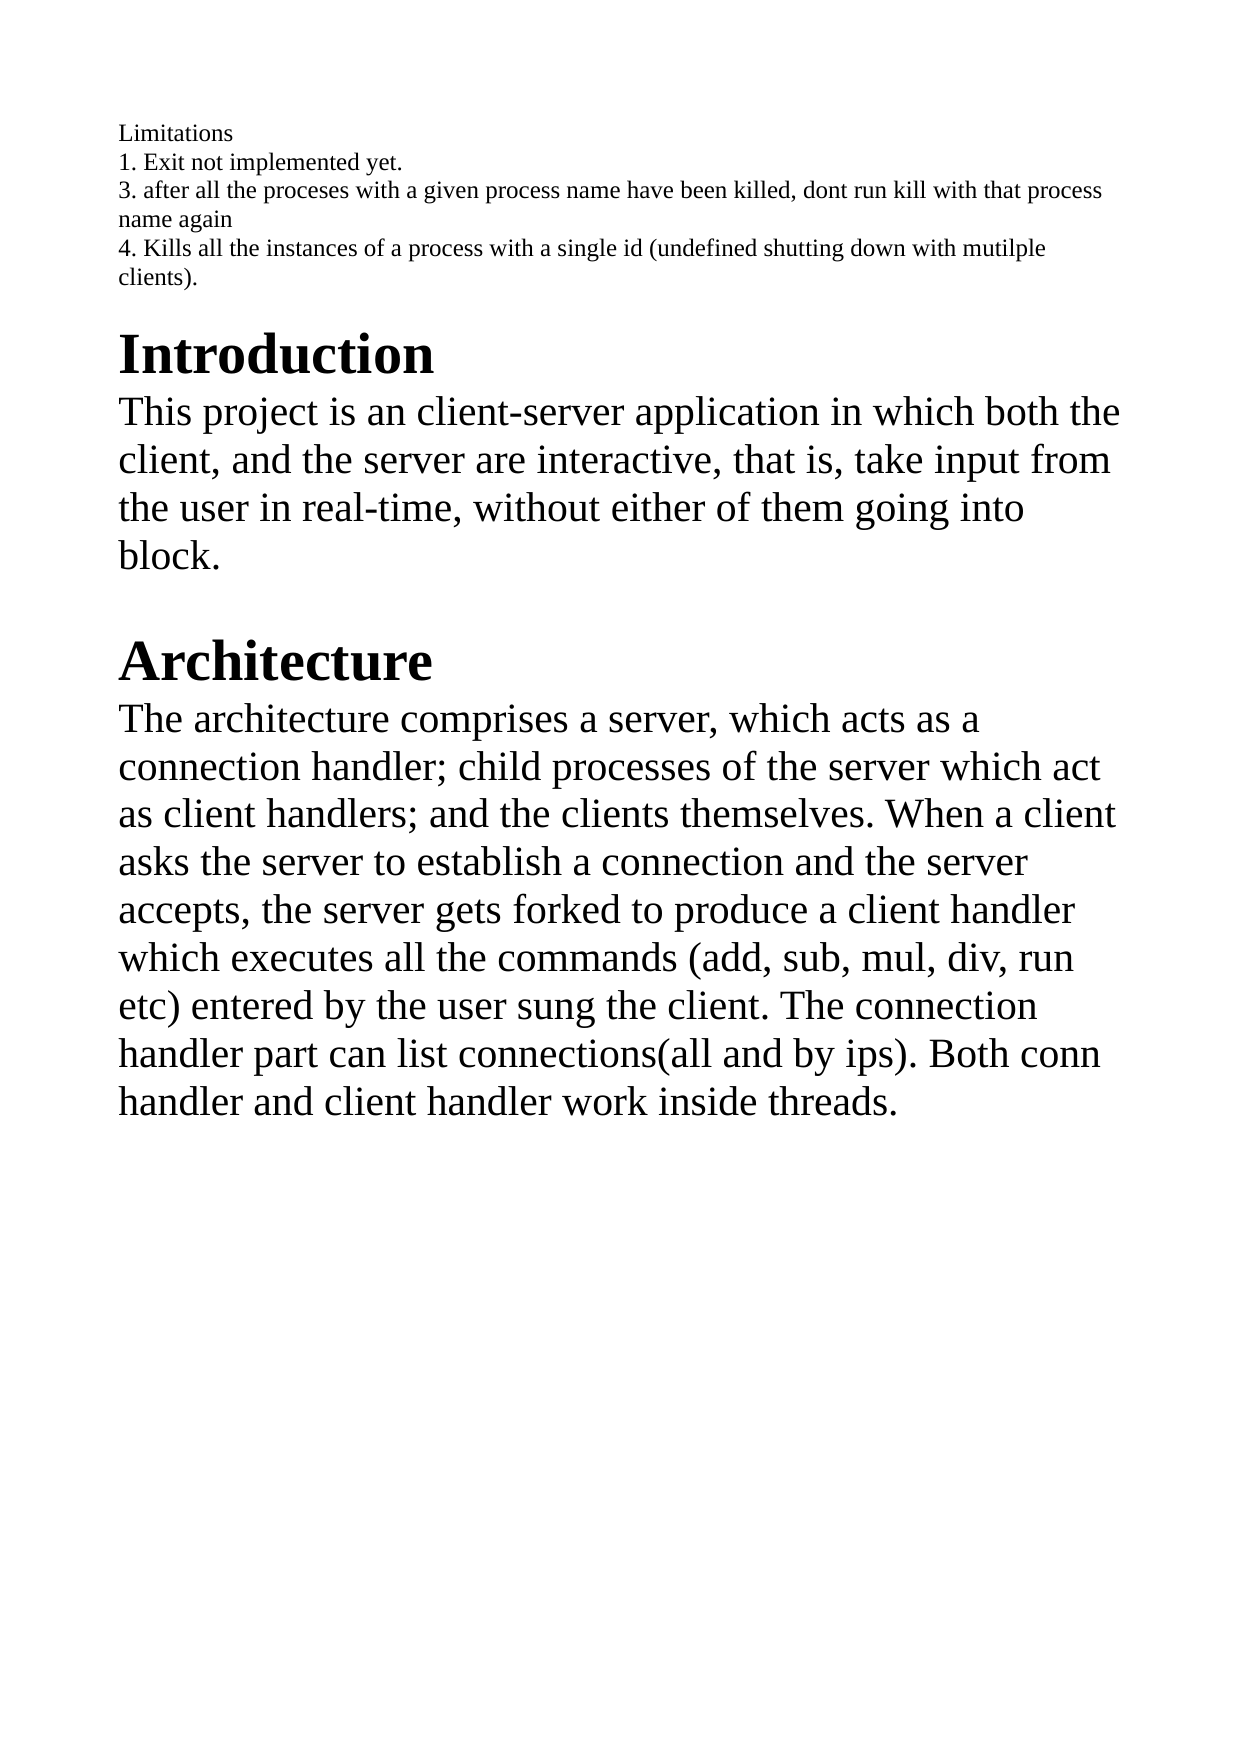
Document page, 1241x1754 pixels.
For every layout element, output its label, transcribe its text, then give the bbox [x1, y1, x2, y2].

text 1. Exit not implemented yet. [118, 147, 1122, 176]
text The architecture comprises a server, which acts as a connection handler; child processes of the server which act as client handlers; and the clients themselves. When a client asks the server to establish a connection and the server accepts, the server gets forked to produce a client handler which executes all the commands (add, sub, mul, div, run etc) entered by the user sung the client. The connection handler part can list connections(all and by ips). Both conn handler and client handler work inside threads. [118, 693, 1122, 1124]
text This project is an client-server application in which both the client, and the server are interactive, that is, take input from the user in real-time, without either of them going into block. [118, 386, 1122, 578]
text 4. Kills all the instances of a process with a single id (undefined shutting down with mutilple clients). [118, 233, 1122, 291]
text Limitations [118, 118, 1122, 147]
text Introduction [118, 319, 1122, 386]
text Architecture [118, 626, 1122, 693]
text 3. after all the proceses with a given process name have been killed, dont run kill with that process name again [118, 176, 1122, 233]
